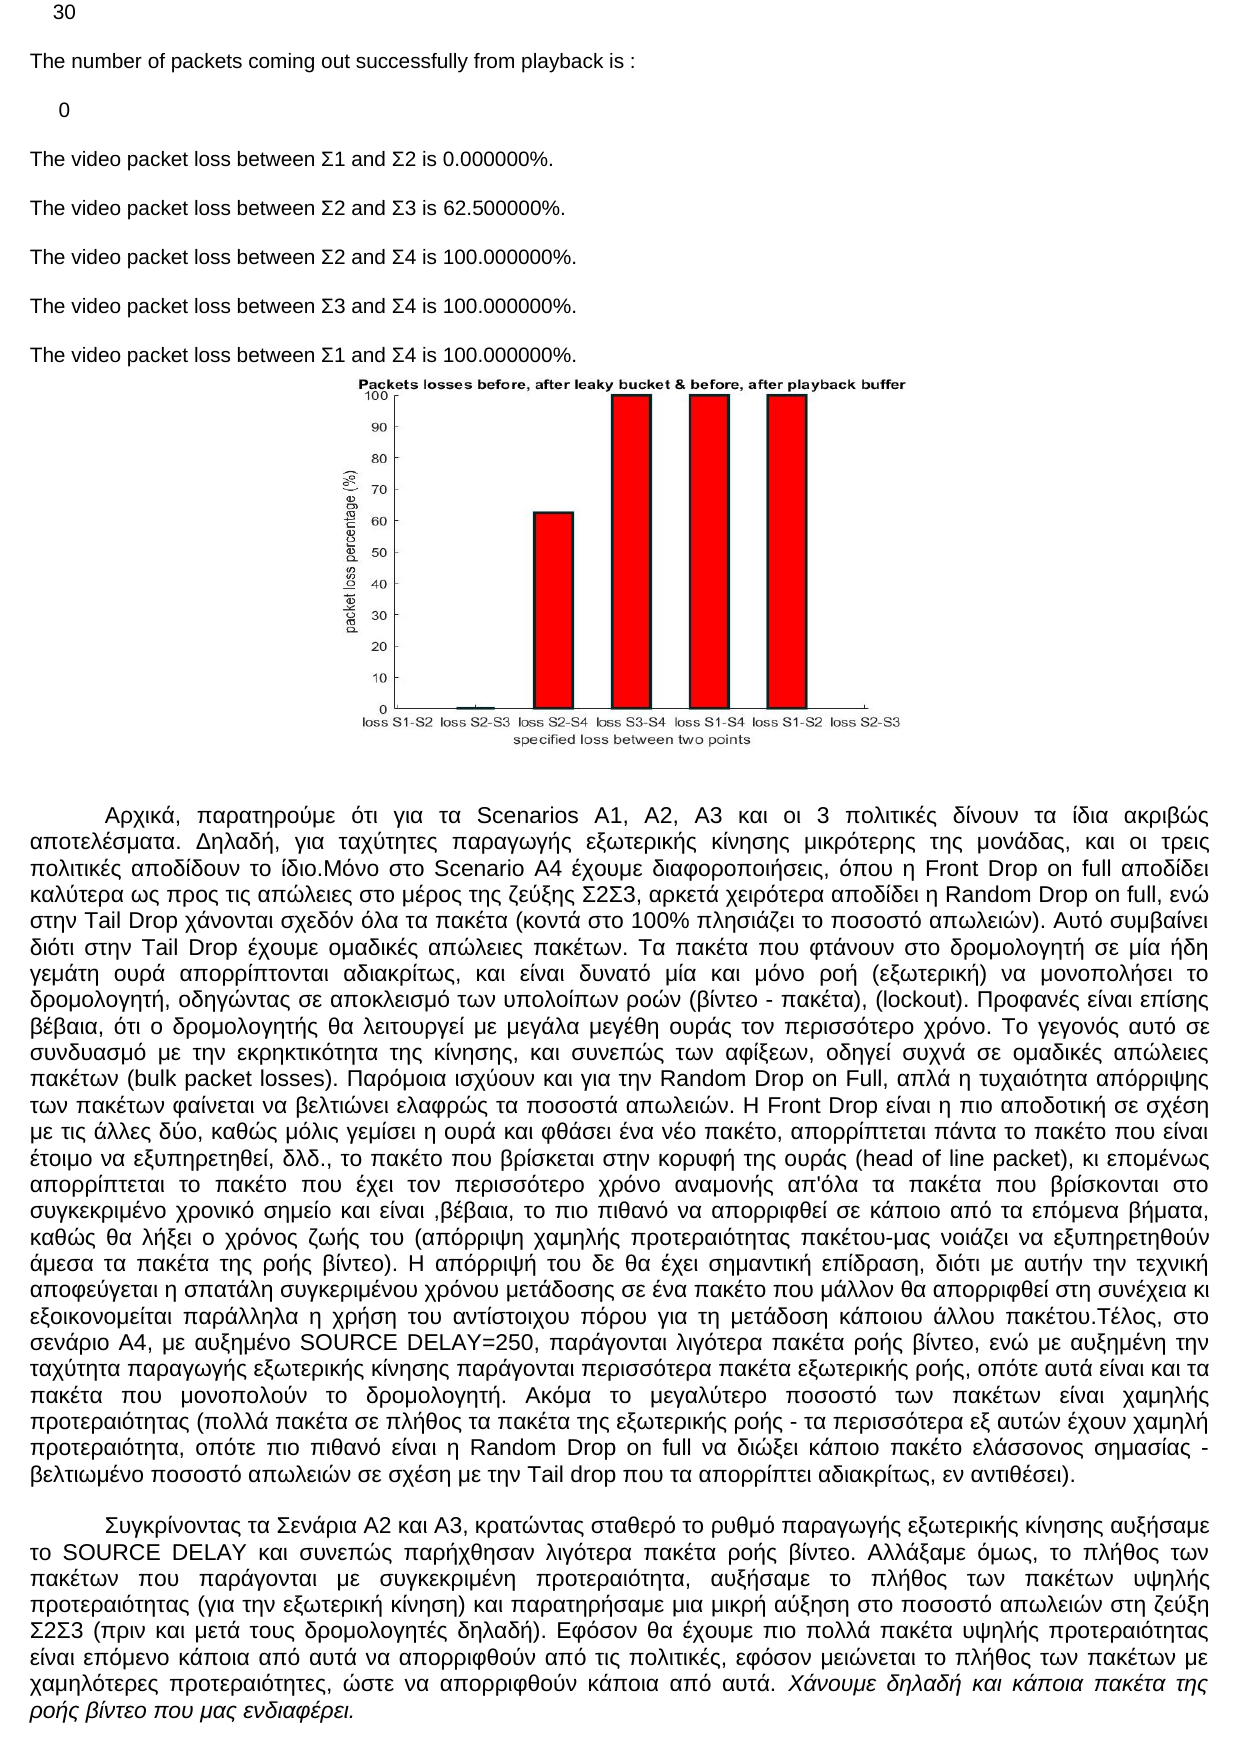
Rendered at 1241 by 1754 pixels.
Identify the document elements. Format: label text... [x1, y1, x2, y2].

text The video packet loss between Σ1 and Σ4 is 100.000000%. [29, 343, 1211, 367]
text The video packet loss between Σ2 and Σ4 is 100.000000%. [29, 245, 1211, 269]
text 0 [29, 98, 1211, 122]
picture [314, 366, 926, 751]
text 30 [29, 0, 1211, 24]
text The number of packets coming out successfully from playback is : [29, 49, 1211, 73]
text Αρχικά, παρατηρούμε ότι για τα Scenarios A1, A2, A3 και οι 3 πολιτικές δίνουν τα ίδια ακριβώς αποτελέσματα. Δηλαδή, για ταχύτητες παραγωγής εξωτερικής κίνησης μικρότερης της μονάδας, και οι τρεις πολιτικές αποδίδουν το ίδιο.Μόνο στο Scenario A4 έχουμε διαφοροποιήσεις, όπου η Front Drop on full αποδίδει καλύτερα ως προς τις απώλειες στο μέρος της ζεύξης Σ2Σ3, αρκετά χειρότερα αποδίδει η Random Drop on full, ενώ στην Tail Drop χάνονται σχεδόν όλα τα πακέτα (κοντά στο 100% πλησιάζει το ποσοστό απωλειών). Αυτό συμβαίνει διότι στην Tail Drop έχουμε ομαδικές απώλειες πακέτων. Τα πακέτα που φτάνουν στο δρομολογητή σε μία ήδη γεμάτη ουρά απορρίπτονται αδιακρίτως, και είναι δυνατό μία και μόνο ροή (εξωτερική) να μονοπολήσει το δρομολογητή, οδηγώντας σε αποκλεισμό των υπολοίπων ροών (βίντεο - πακέτα), (lockout). Προφανές είναι επίσης βέβαια, ότι ο δρομολογητής θα λειτουργεί με μεγάλα μεγέθη ουράς τον περισσότερο χρόνο. Το γεγονός αυτό σε συνδυασμό με την εκρηκτικότητα της κίνησης, και συνεπώς των αφίξεων, οδηγεί συχνά σε ομαδικές απώλειες πακέτων (bulk packet losses). Παρόμοια ισχύουν και για την Random Drop on Full, απλά η τυχαιότητα απόρριψης των πακέτων φαίνεται να βελτιώνει ελαφρώς τα ποσοστά απωλειών. Η Front Drop είναι η πιο αποδοτική σε σχέση με τις άλλες δύο, καθώς μόλις γεμίσει η ουρά και φθάσει ένα νέο πακέτο, απορρίπτεται πάντα το πακέτο που είναι έτοιμο να εξυπηρετηθεί, δλδ., το πακέτο που βρίσκεται στην κορυφή της ουράς (head of line packet), κι επομένως απορρίπτεται το πακέτο που έχει τον περισσότερο χρόνο αναμονής απ'όλα τα πακέτα που βρίσκονται στο συγκεκριμένο χρονικό σημείο και είναι ,βέβαια, το πιο πιθανό να απορριφθεί σε κάποιο από τα επόμενα βήματα, καθώς θα λήξει ο χρόνος ζωής του (απόρριψη χαμηλής προτεραιότητας πακέτου-μας νοιάζει να εξυπηρετηθούν άμεσα τα πακέτα της ροής βίντεο). Η απόρριψή του δε θα έχει σημαντική επίδραση, διότι με αυτήν την τεχνική αποφεύγεται η σπατάλη συγκεριμένου χρόνου μετάδοσης σε ένα πακέτο που μάλλον θα απορριφθεί στη συνέχεια κι εξοικονομείται παράλληλα η χρήση του αντίστοιχου πόρου για τη μετάδοση κάποιου άλλου πακέτου.Τέλος, στο σενάριο Α4, με αυξημένο SOURCE DELAY=250, παράγονται λιγότερα πακέτα ροής βίντεο, ενώ με αυξημένη την ταχύτητα παραγωγής εξωτερικής κίνησης παράγονται περισσότερα πακέτα εξωτερικής ροής, οπότε αυτά είναι και τα πακέτα που μονοπολούν το δρομολογητή. Ακόμα το μεγαλύτερο ποσοστό των πακέτων είναι χαμηλής προτεραιότητας (πολλά πακέτα σε πλήθος τα πακέτα της εξωτερικής ροής - τα περισσότερα εξ αυτών έχουν χαμηλή προτεραιότητα, οπότε πιο πιθανό είναι η Random Drop on full να διώξει κάποιο πακέτο ελάσσονος σημασίας - βελτιωμένο ποσοστό απωλειών σε σχέση με την Tail drop που τα απορρίπτει αδιακρίτως, εν αντιθέσει). [29, 802, 1211, 1487]
text The video packet loss between Σ2 and Σ3 is 62.500000%. [29, 196, 1211, 220]
text Συγκρίνοντας τα Σενάρια Α2 και Α3, κρατώντας σταθερό το ρυθμό παραγωγής εξωτερικής κίνησης αυξήσαμε το SOURCE DELAY και συνεπώς παρήχθησαν λιγότερα πακέτα ροής βίντεο. Αλλάξαμε όμως, το πλήθος των πακέτων που παράγονται με συγκεκριμένη προτεραιότητα, αυξήσαμε το πλήθος των πακέτων υψηλής προτεραιότητας (για την εξωτερική κίνηση) και παρατηρήσαμε μια μικρή αύξηση στο ποσοστό απωλειών στη ζεύξη Σ2Σ3 (πριν και μετά τους δρομολογητές δηλαδή). Εφόσον θα έχουμε πιο πολλά πακέτα υψηλής προτεραιότητας είναι επόμενο κάποια από αυτά να απορριφθούν από τις πολιτικές, εφόσον μειώνεται το πλήθος των πακέτων με χαμηλότερες προτεραιότητες, ώστε να απορριφθούν κάποια από αυτά. Χάνουμε δηλαδή και κάποια πακέτα της ροής βίντεο που μας ενδιαφέρει. [29, 1512, 1211, 1723]
text The video packet loss between Σ3 and Σ4 is 100.000000%. [29, 294, 1211, 318]
text The video packet loss between Σ1 and Σ2 is 0.000000%. [29, 147, 1211, 171]
